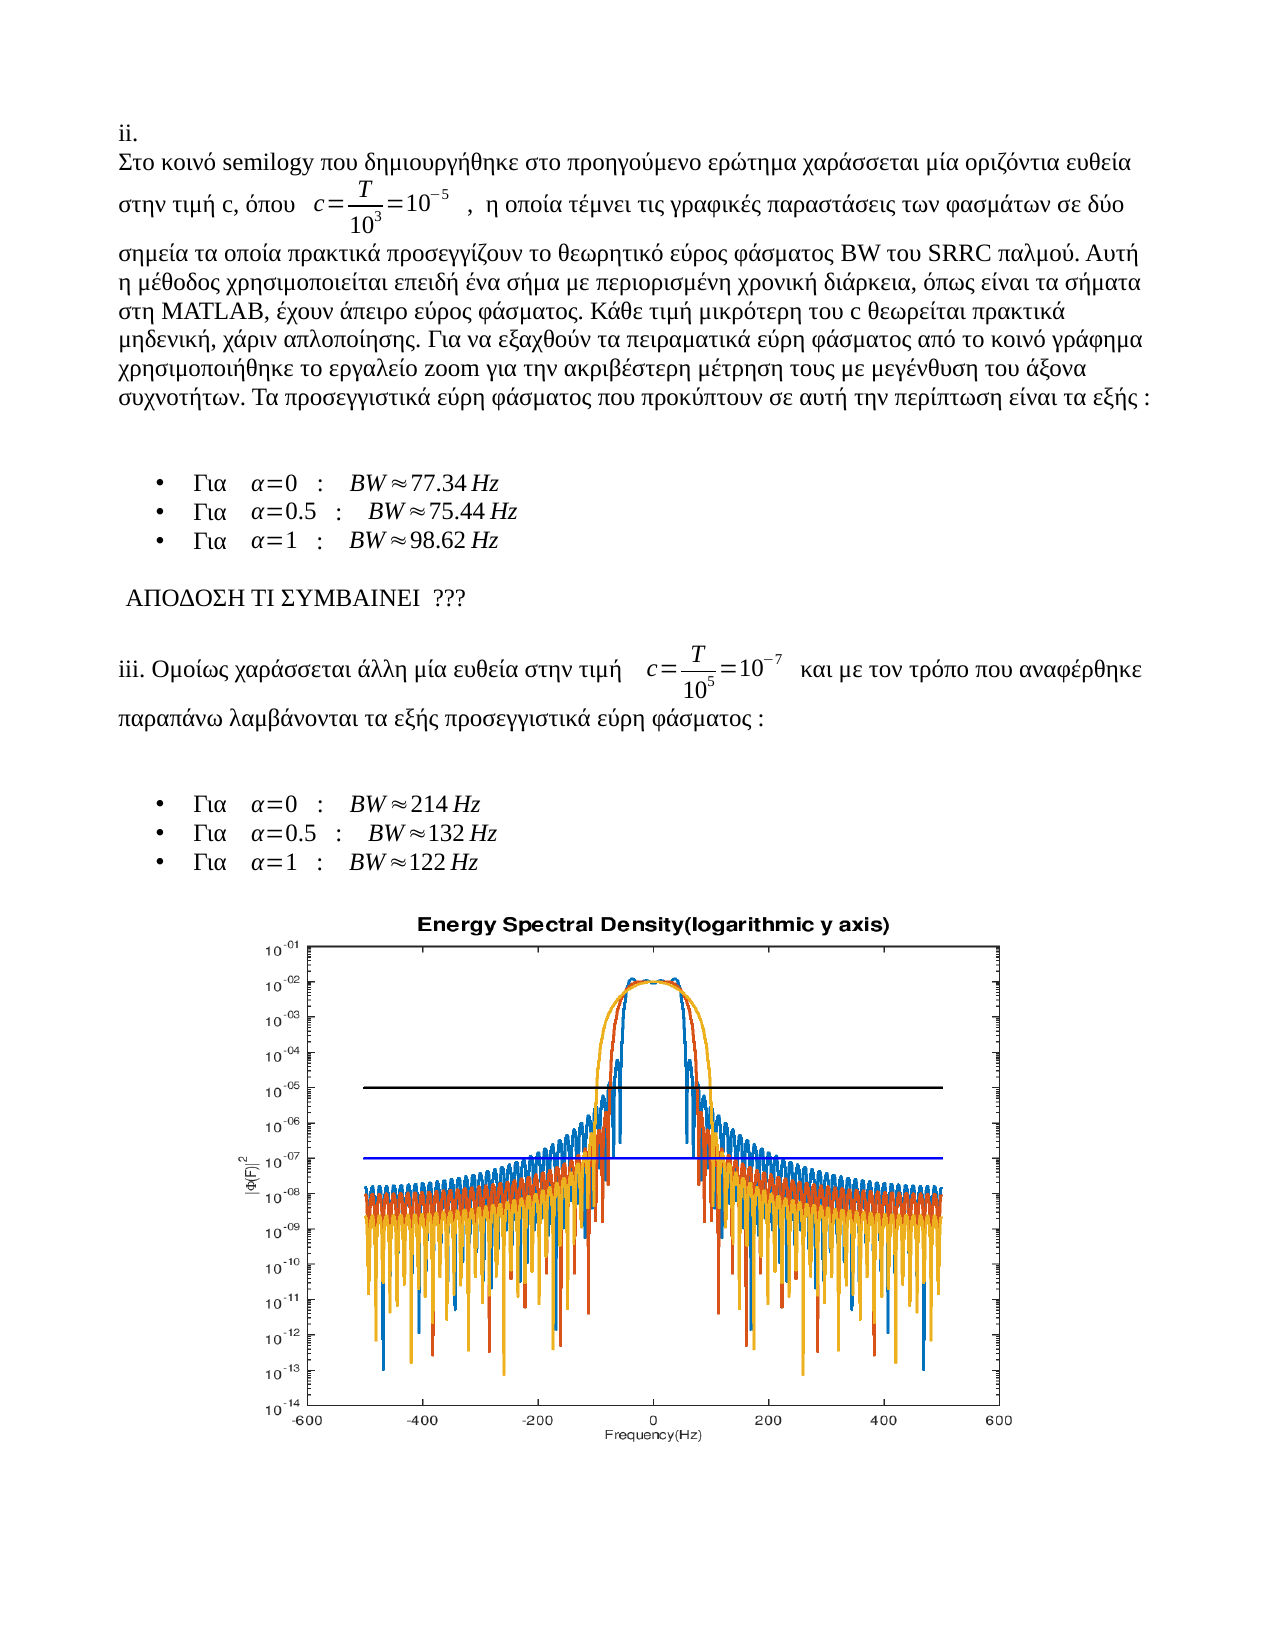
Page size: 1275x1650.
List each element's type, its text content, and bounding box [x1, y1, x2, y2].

list Για : [156, 526, 1157, 554]
picture [191, 904, 1084, 1467]
text ii. [118, 118, 1157, 147]
list Για : [156, 497, 1157, 526]
list Για : [156, 818, 1157, 847]
text ΑΠΟΔΟΣΗ ΤΙ ΣΥΜΒΑΙΝΕΙ ??? [118, 583, 1157, 612]
text Στο κοινό semilogy που δημιουργήθηκε στο προηγούμενο ερώτημα χαράσσεται μία οριζόντια ευθεία στην τιμή c, όπου, η οποία τέμνει τις γραφικές παραστάσεις των φασμάτων σε δύο σημεία τα οποία πρακτικά προσεγγίζουν το θεωρητικό εύρος φάσματος BW του SRRC παλμού. Αυτή η μέθοδος χρησιμοποιείται επειδή ένα σήμα με περιορισμένη χρονική διάρκεια, όπως είναι τα σήματα στη MATLAB, έχουν άπειρο εύρος φάσματος. Κάθε τιμή μικρότερη του c θεωρείται πρακτικά μηδενική, χάριν απλοποίησης. Για να εξαχθούν τα πειραματικά εύρη φάσματος από το κοινό γράφημα χρησιμοποιήθηκε το εργαλείο zoom για την ακριβέστερη μέτρηση τους με μεγένθυση του άξονα συχνοτήτων. Τα προσεγγιστικά εύρη φάσματος που προκύπτουν σε αυτή την περίπτωση είναι τα εξής : [118, 147, 1157, 411]
list Για : [156, 468, 1157, 497]
list Για : [156, 789, 1157, 818]
text iii. Ομοίως χαράσσεται άλλη μία ευθεία στην τιμή και με τον τρόπο που αναφέρθηκε παραπάνω λαμβάνονται τα εξής προσεγγιστικά εύρη φάσματος : [118, 641, 1157, 732]
list Για : [156, 847, 1157, 876]
